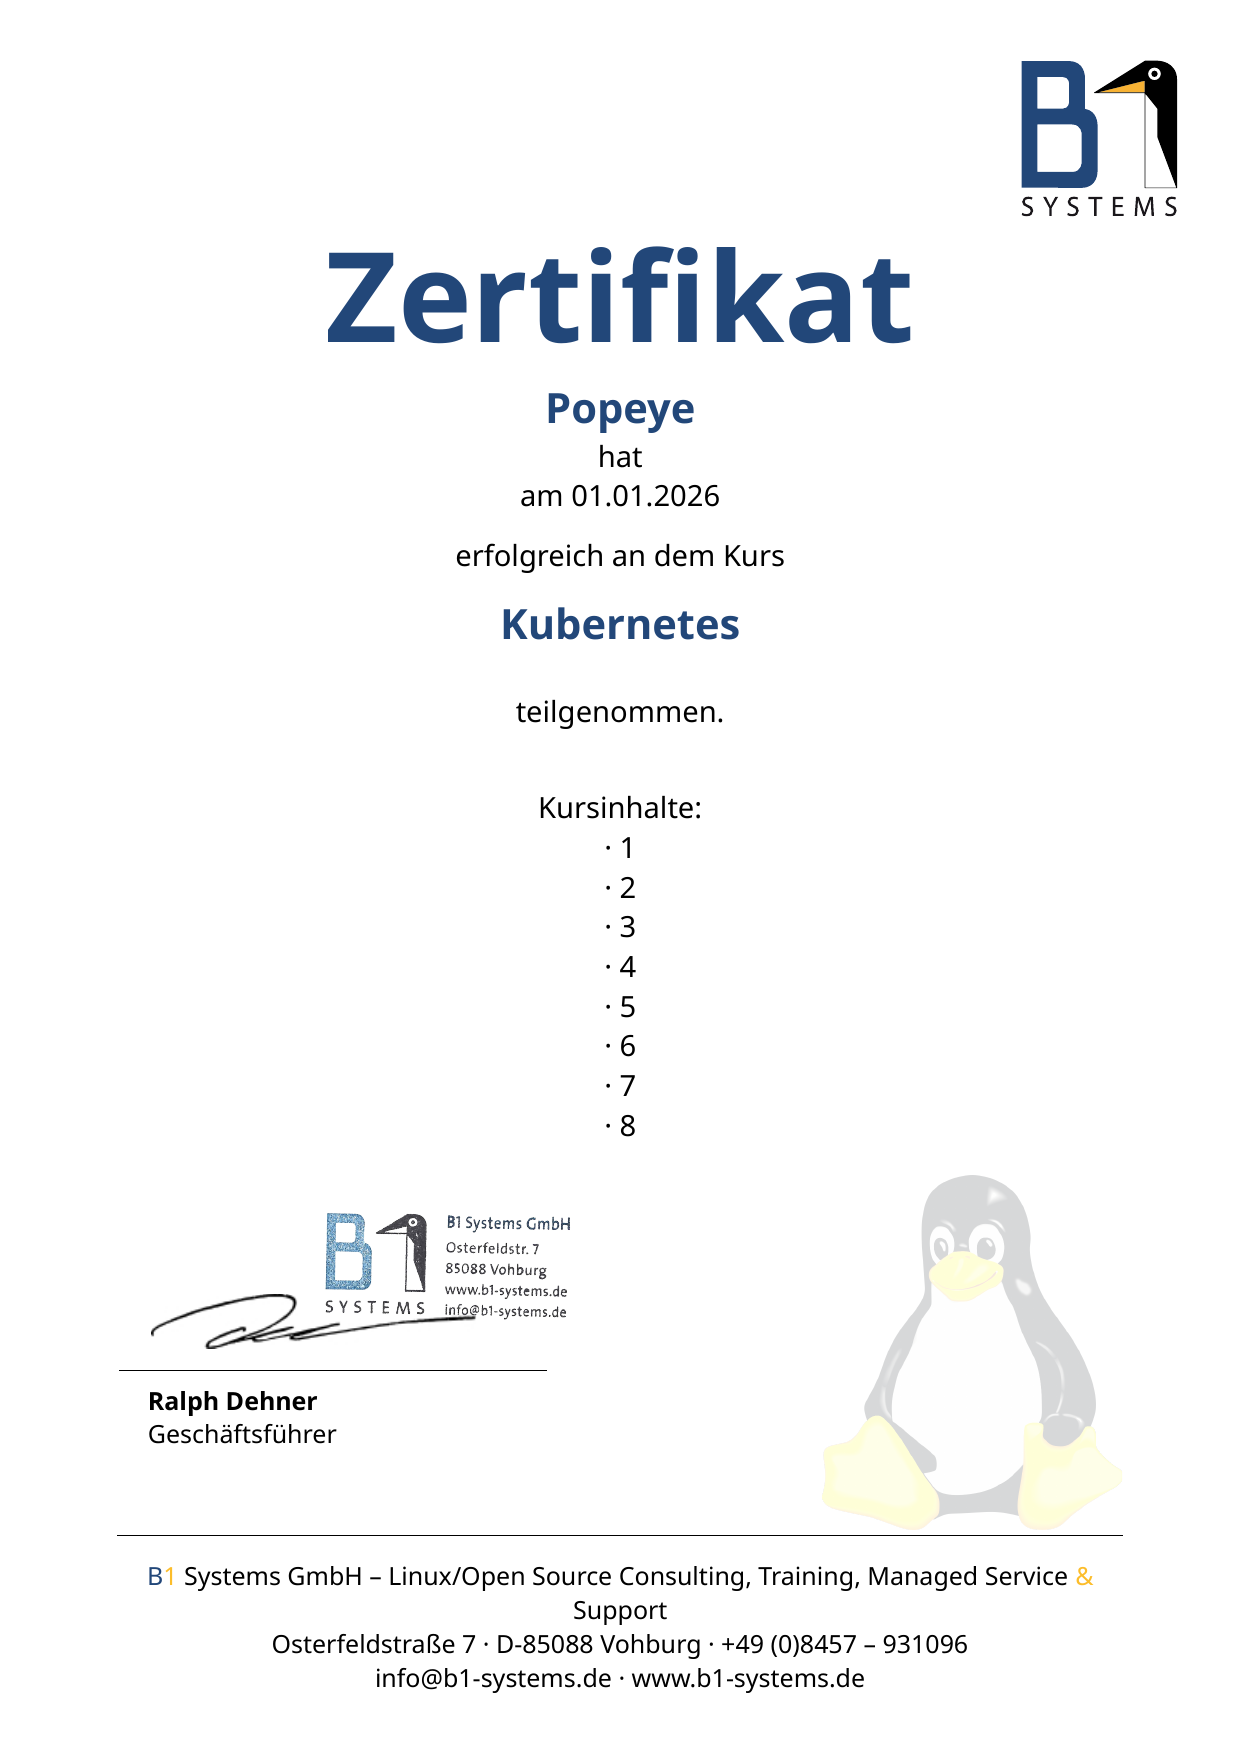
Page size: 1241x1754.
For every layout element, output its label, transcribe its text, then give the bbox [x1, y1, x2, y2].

text Kursinhalte: [118, 788, 1122, 827]
text Ralph Dehner [148, 1383, 822, 1417]
text · 1 · 2 · 3 · 4 · 5 · 6 · 7 · 8 [118, 827, 1122, 1145]
text teilgenommen. [118, 691, 1122, 731]
text am 01.01.2026 [118, 476, 1122, 515]
text erfolgreich an dem Kurs [118, 535, 1122, 575]
text hat [118, 436, 1122, 476]
text Geschäftsführer [148, 1417, 822, 1451]
text Kubernetes [118, 595, 1122, 651]
text Zertifikat [118, 209, 1122, 379]
text Popeye [118, 379, 1122, 436]
picture [151, 1193, 597, 1349]
